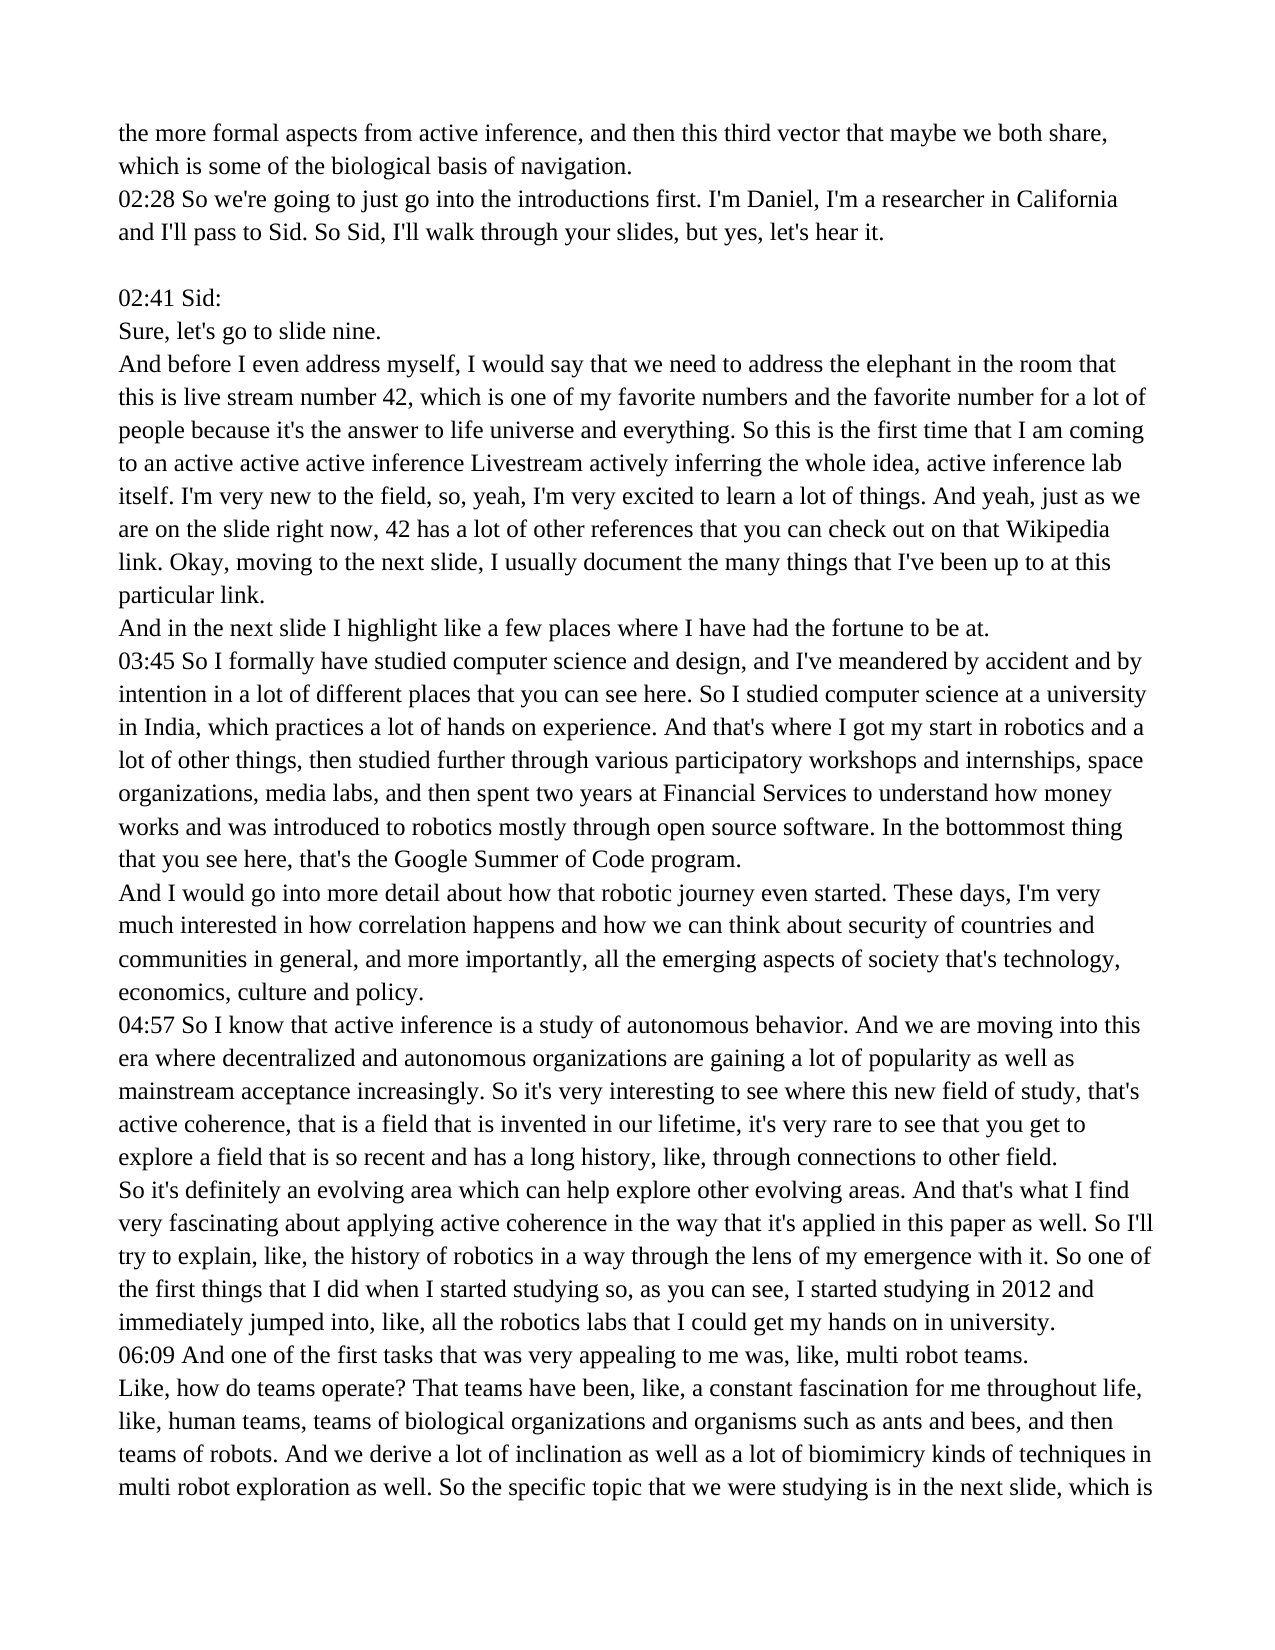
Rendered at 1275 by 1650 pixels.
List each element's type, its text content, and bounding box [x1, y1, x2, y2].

text Like, how do teams operate? That teams have been, like, a constant fascination for me throughout life, like, human teams, teams of biological organizations and organisms such as ants and bees, and then teams of robots. And we derive a lot of inclination as well as a lot of biomimicry kinds of techniques in multi robot exploration as well. So the specific topic that we were studying is in the next slide, which is [118, 1373, 1157, 1501]
text 02:41 Sid: [118, 283, 1157, 312]
text 04:57 So I know that active inference is a study of autonomous behavior. And we are moving into this era where decentralized and autonomous organizations are gaining a lot of popularity as well as mainstream acceptance increasingly. So it's very interesting to see where this new field of study, that's active coherence, that is a field that is invented in our lifetime, it's very rare to see that you get to explore a field that is so recent and has a long history, like, through connections to other field. [118, 1010, 1157, 1171]
text Sure, let's go to slide nine. [118, 316, 1157, 345]
text And before I even address myself, I would say that we need to address the elephant in the room that this is live stream number 42, which is one of my favorite numbers and the favorite number for a lot of people because it's the answer to life universe and everything. So this is the first time that I am coming to an active active active inference Livestream actively inferring the whole idea, active inference lab itself. I'm very new to the field, so, yeah, I'm very excited to learn a lot of things. And yeah, just as we are on the slide right now, 42 has a lot of other references that you can check out on that Wikipedia link. Okay, moving to the next slide, I usually document the many things that I've been up to at this particular link. [118, 349, 1157, 609]
text And in the next slide I highlight like a few places where I have had the fortune to be at. [118, 613, 1157, 642]
text 06:09 And one of the first tasks that was very appealing to me was, like, multi robot teams. [118, 1340, 1157, 1369]
text the more formal aspects from active inference, and then this third vector that maybe we both share, which is some of the biological basis of navigation. [118, 118, 1157, 180]
text And I would go into more detail about how that robotic journey even started. These days, I'm very much interested in how correlation happens and how we can think about security of countries and communities in general, and more importantly, all the emerging aspects of society that's technology, economics, culture and policy. [118, 878, 1157, 1005]
text So it's definitely an evolving area which can help explore other evolving areas. And that's what I find very fascinating about applying active coherence in the way that it's applied in this paper as well. So I'll try to explain, like, the history of robotics in a way through the lens of my emergence with it. So one of the first things that I did when I started studying so, as you can see, I started studying in 2012 and immediately jumped into, like, all the robotics labs that I could get my hands on in university. [118, 1175, 1157, 1336]
text 03:45 So I formally have studied computer science and design, and I've meandered by accident and by intention in a lot of different places that you can see here. So I studied computer science at a university in India, which practices a lot of hands on experience. And that's where I got my start in robotics and a lot of other things, then studied further through various participatory workshops and internships, space organizations, media labs, and then spent two years at Financial Services to understand how money works and was introduced to robotics mostly through open source software. In the bottommost thing that you see here, that's the Google Summer of Code program. [118, 646, 1157, 873]
text 02:28 So we're going to just go into the introductions first. I'm Daniel, I'm a researcher in California and I'll pass to Sid. So Sid, I'll walk through your slides, but yes, let's hear it. [118, 184, 1157, 246]
